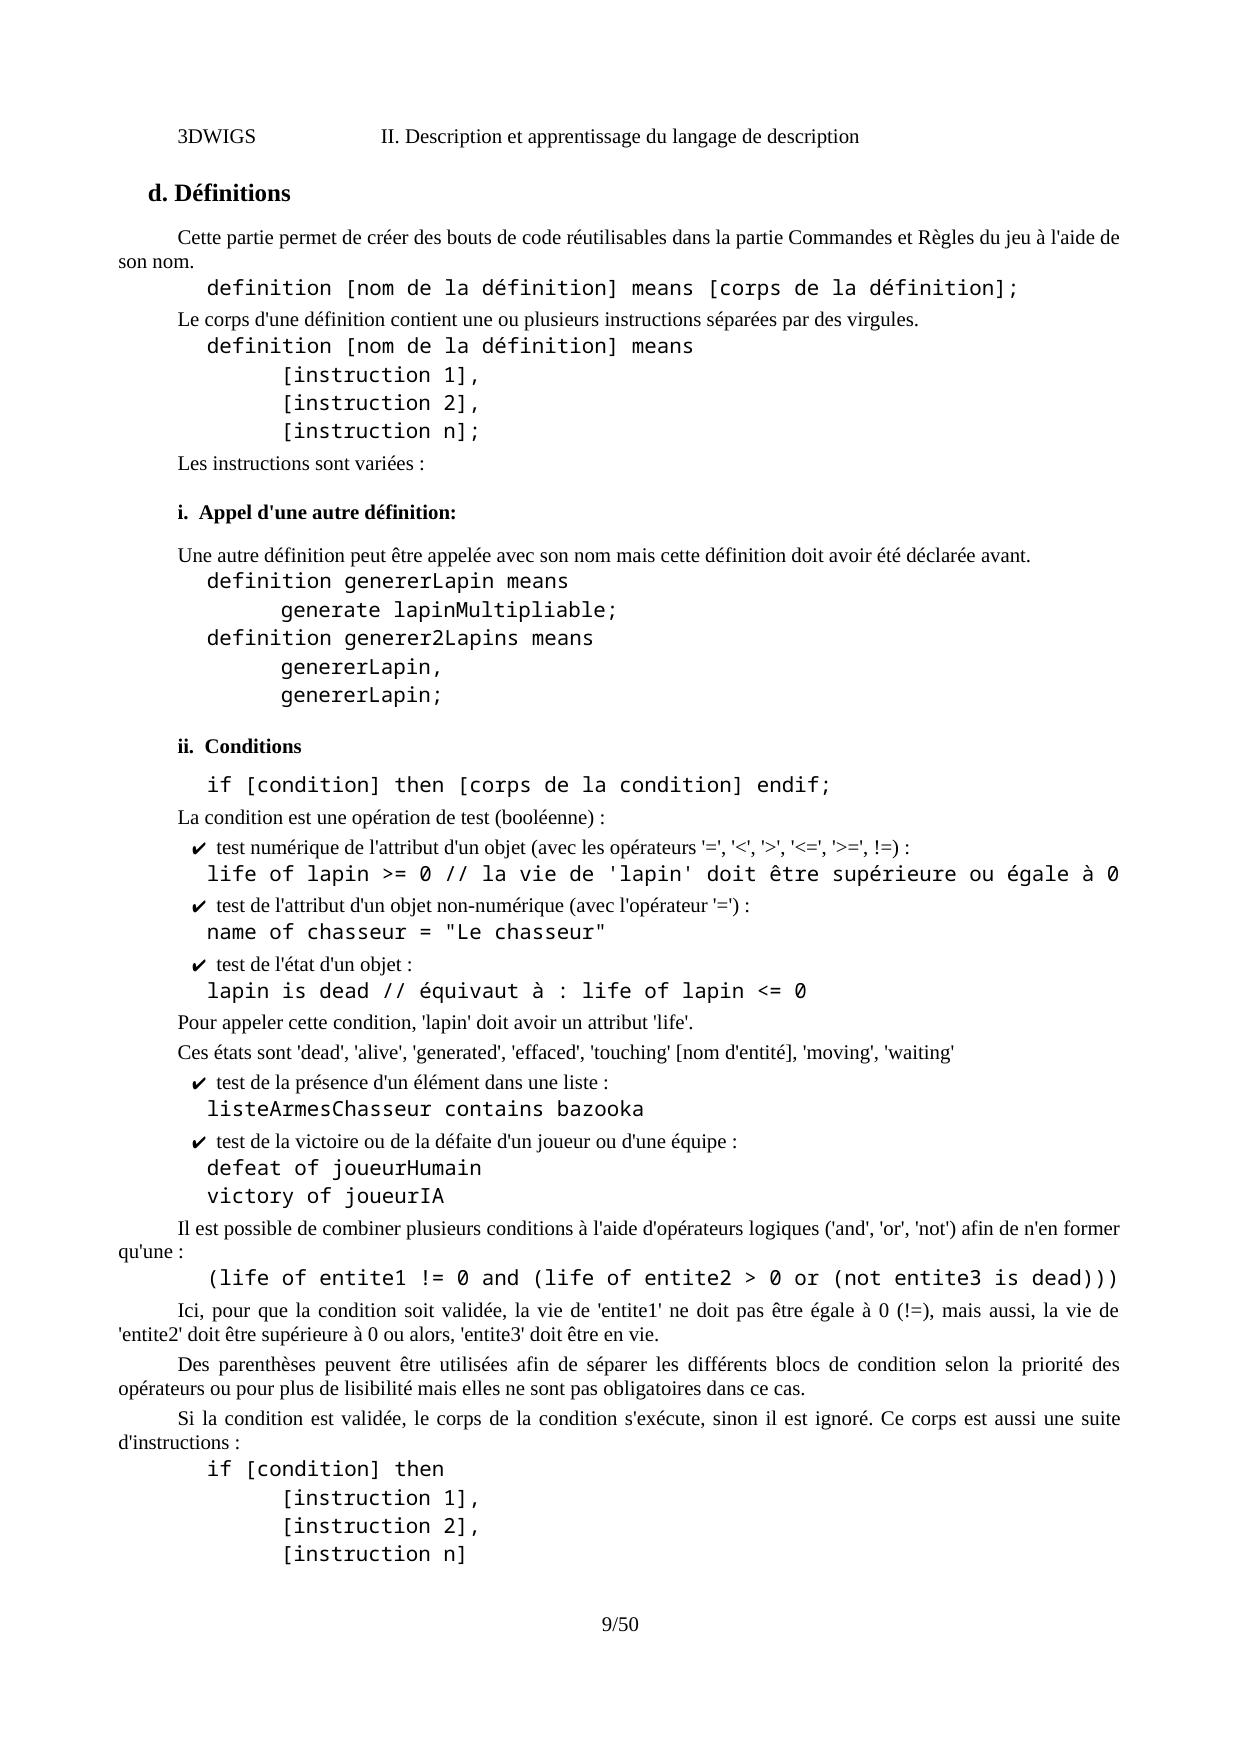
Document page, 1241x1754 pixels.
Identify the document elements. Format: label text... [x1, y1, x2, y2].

text Des parenthèses peuvent être utilisées afin de séparer les différents blocs de condition selon la priorité des opérateurs ou pour plus de lisibilité mais elles ne sont pas obligatoires dans ce cas. [118, 1352, 1122, 1400]
text genererLapin; [207, 680, 1122, 709]
text Si la condition est validée, le corps de la condition s'exécute, sinon il est ignoré. Ce corps est aussi une suite d'instructions : [118, 1406, 1122, 1454]
text lapin is dead // équivaut à : life of lapin <= 0 [207, 976, 1122, 1004]
list test de l'état d'un objet : [192, 952, 1122, 976]
text definition genererLapin means [207, 567, 1122, 595]
subtitle Appel d'une autre définition: [177, 500, 1122, 524]
text if [condition] then [207, 1454, 1122, 1483]
text (life of entite1 != 0 and (life of entite2 > 0 or (not entite3 is dead))) [207, 1263, 1122, 1292]
text generate lapinMultipliable; [207, 595, 1122, 623]
text if [condition] then [corps de la condition] endif; [207, 770, 1122, 799]
text [instruction 2], [207, 1511, 1122, 1539]
text definition [nom de la définition] means [corps de la définition]; [207, 273, 1122, 301]
text Ces états sont 'dead', 'alive', 'generated', 'effaced', 'touching' [nom d'entité], 'moving', 'waiting' [118, 1040, 1122, 1064]
text [instruction 1], [207, 1483, 1122, 1511]
text Une autre définition peut être appelée avec son nom mais cette définition doit avoir été déclarée avant. [118, 543, 1122, 567]
text [instruction 1], [207, 360, 1122, 388]
text victory of joueurIA [207, 1181, 1122, 1209]
text definition generer2Lapins means [207, 623, 1122, 652]
text listeArmesChasseur contains bazooka [207, 1094, 1122, 1123]
subtitle Définitions [118, 178, 1122, 206]
text genererLapin, [207, 652, 1122, 680]
subtitle Conditions [177, 734, 1122, 758]
text [instruction 2], [207, 388, 1122, 417]
text name of chasseur = "Le chasseur" [207, 917, 1122, 946]
text La condition est une opération de test (booléenne) : [118, 805, 1122, 829]
text Les instructions sont variées : [118, 451, 1122, 475]
text Ici, pour que la condition soit validée, la vie de 'entite1' ne doit pas être égale à 0 (!=), mais aussi, la vie de 'entite2' doit être supérieure à 0 ou alors, 'entite3' doit être en vie. [118, 1298, 1122, 1346]
text [instruction n]; [207, 417, 1122, 445]
text life of lapin >= 0 // la vie de 'lapin' doit être supérieure ou égale à 0 [207, 859, 1122, 887]
list test de la présence d'un élément dans une liste : [192, 1070, 1122, 1094]
list test de la victoire ou de la défaite d'un joueur ou d'une équipe : [192, 1128, 1122, 1153]
text [instruction n] [207, 1539, 1122, 1568]
text Pour appeler cette condition, 'lapin' doit avoir un attribut 'life'. [118, 1010, 1122, 1034]
text definition [nom de la définition] means [207, 331, 1122, 360]
list test numérique de l'attribut d'un objet (avec les opérateurs '=', '<', '>', '<=', '>=', !=) : [192, 835, 1122, 859]
text Le corps d'une définition contient une ou plusieurs instructions séparées par des virgules. [118, 307, 1122, 331]
text Cette partie permet de créer des bouts de code réutilisables dans la partie Commandes et Règles du jeu à l'aide de son nom. [118, 225, 1122, 273]
list test de l'attribut d'un objet non-numérique (avec l'opérateur '=') : [192, 893, 1122, 917]
text defeat of joueurHumain [207, 1153, 1122, 1181]
text Il est possible de combiner plusieurs conditions à l'aide d'opérateurs logiques ('and', 'or', 'not') afin de n'en former qu'une : [118, 1215, 1122, 1263]
